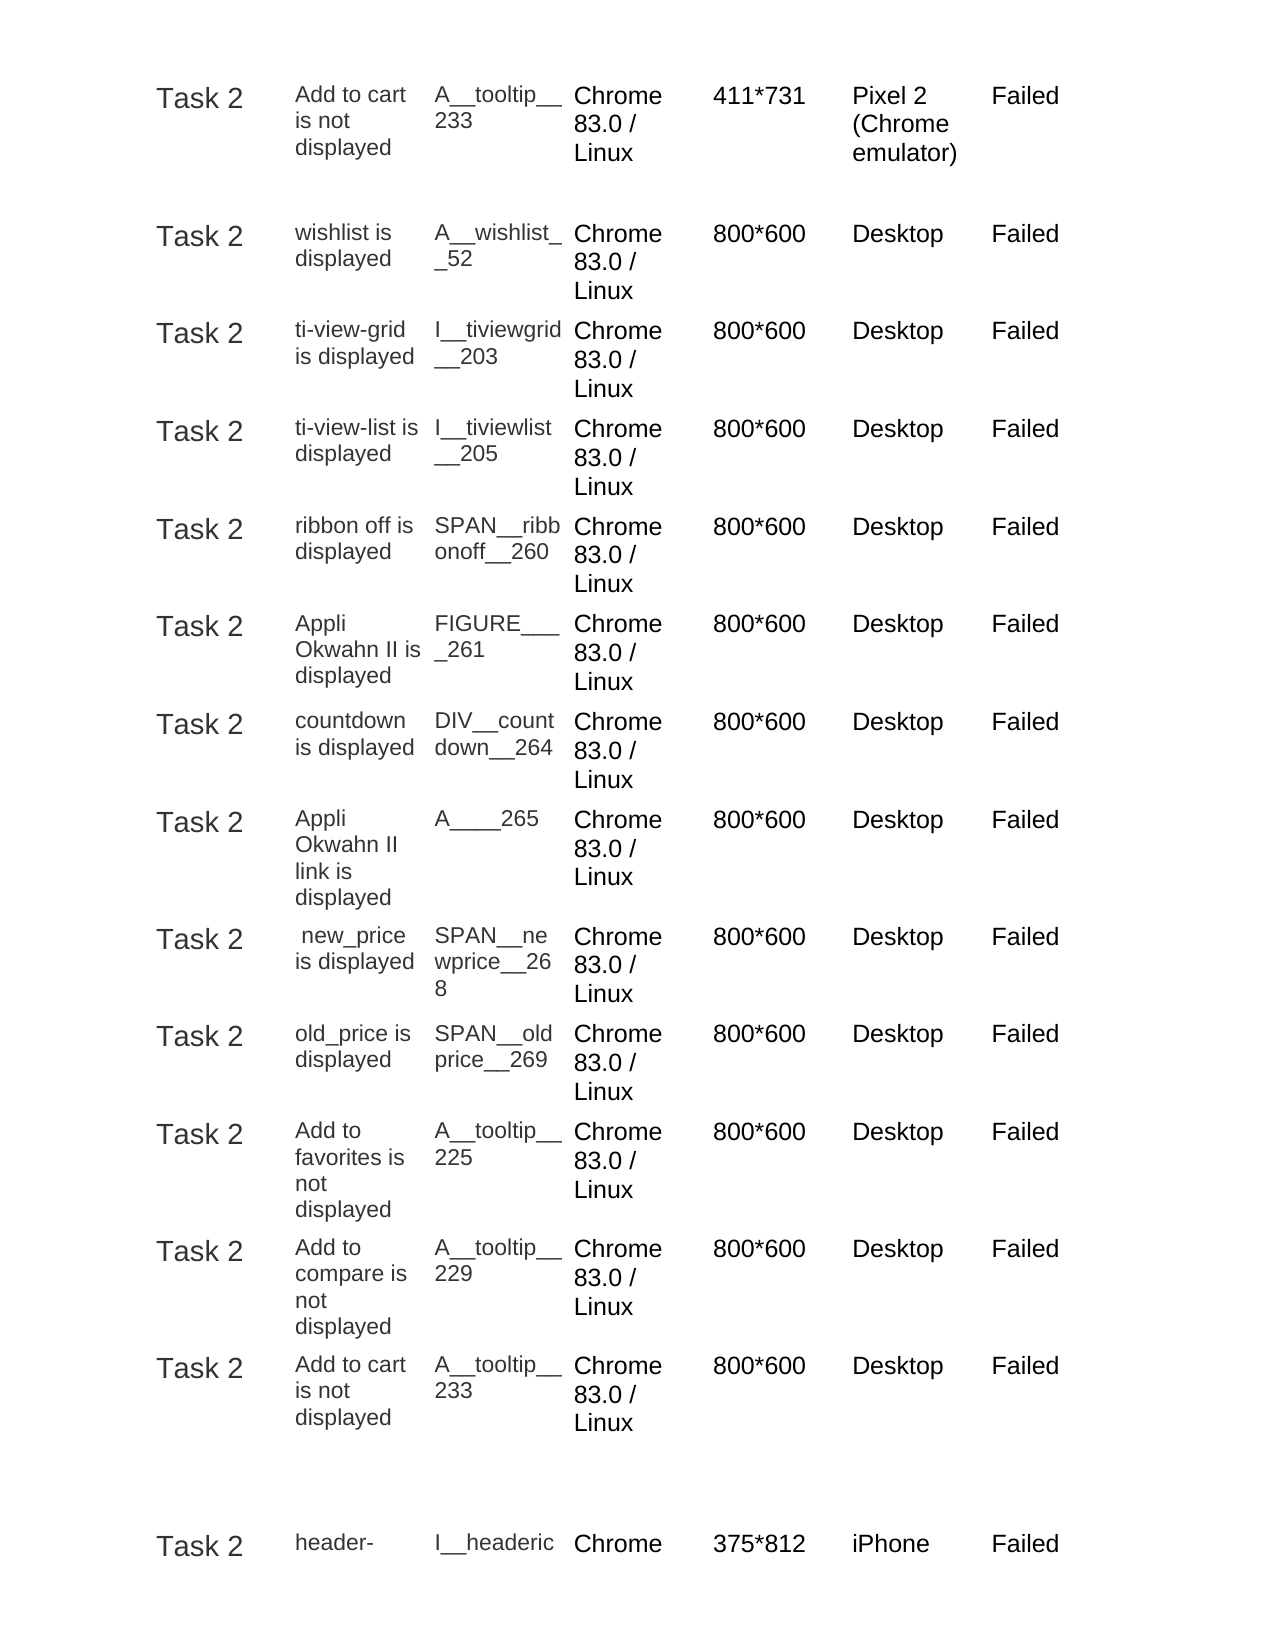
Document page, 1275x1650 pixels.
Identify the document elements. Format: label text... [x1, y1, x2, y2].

table_cell Chrome 83.0 / Linux [568, 604, 707, 701]
table_cell 800*600 [707, 506, 846, 604]
table_cell Task 2 [150, 506, 289, 604]
table_cell 800*600 [707, 1014, 846, 1111]
table_cell I__tiviewgrid__203 [429, 311, 568, 408]
table_cell A__wishlist__52 [429, 213, 568, 311]
table_cell A__tooltip__233 [429, 1345, 568, 1443]
table_cell ribbon off is displayed [289, 506, 428, 604]
table_cell [846, 173, 986, 213]
table_cell [289, 1483, 428, 1523]
table_cell [846, 1443, 986, 1483]
table_cell Task 2 [150, 311, 289, 408]
table_cell SPAN__ribbonoff__260 [429, 506, 568, 604]
table_cell Task 2 [150, 604, 289, 701]
table_cell Desktop [846, 916, 986, 1014]
table_cell 800*600 [707, 311, 846, 408]
table_cell [429, 1443, 568, 1483]
table_cell Chrome 83.0 / Linux [568, 408, 707, 506]
table_cell Chrome 83.0 / Linux [568, 701, 707, 799]
table_cell Task 2 [150, 213, 289, 311]
table_cell [289, 1443, 428, 1483]
table_cell DIV__countdown__264 [429, 701, 568, 799]
table_cell 800*600 [707, 604, 846, 701]
table_cell Failed [986, 213, 1125, 311]
table_cell Chrome [568, 1523, 707, 1568]
table_cell wishlist is displayed [289, 213, 428, 311]
table_cell Desktop [846, 1228, 986, 1345]
table_cell FIGURE____261 [429, 604, 568, 701]
table_cell Desktop [846, 213, 986, 311]
table_cell 800*600 [707, 213, 846, 311]
table_cell Task 2 [150, 799, 289, 916]
table_cell old_price is displayed [289, 1014, 428, 1111]
table_cell SPAN__oldprice__269 [429, 1014, 568, 1111]
table_cell Failed [986, 1111, 1125, 1228]
table_cell Chrome 83.0 / Linux [568, 311, 707, 408]
table_cell Add to compare is not displayed [289, 1228, 428, 1345]
table_cell [986, 173, 1125, 213]
table_cell Task 2 [150, 916, 289, 1014]
table_cell Appli Okwahn II is displayed [289, 604, 428, 701]
table_cell countdown is displayed [289, 701, 428, 799]
table_cell header- [289, 1523, 428, 1568]
table_cell [568, 173, 707, 213]
table_cell Add to favorites is not displayed [289, 1111, 428, 1228]
table_cell Desktop [846, 604, 986, 701]
table_cell [707, 1483, 846, 1523]
table_cell Failed [986, 311, 1125, 408]
table_cell Desktop [846, 701, 986, 799]
table_cell Desktop [846, 799, 986, 916]
table_cell ti-view-grid is displayed [289, 311, 428, 408]
table_cell [846, 1483, 986, 1523]
table_cell I__tiviewlist__205 [429, 408, 568, 506]
table_cell Chrome 83.0 / Linux [568, 506, 707, 604]
table_cell Failed [986, 1228, 1125, 1345]
table_cell A__tooltip__229 [429, 1228, 568, 1345]
table_cell [429, 173, 568, 213]
table_cell Failed [986, 604, 1125, 701]
table_cell Desktop [846, 1345, 986, 1443]
table_cell [568, 1443, 707, 1483]
table_cell Chrome 83.0 / Linux [568, 213, 707, 311]
table_cell [150, 1483, 289, 1523]
table_cell 800*600 [707, 701, 846, 799]
table_cell Chrome 83.0 / Linux [568, 1014, 707, 1111]
table_cell Failed [986, 701, 1125, 799]
table_cell Failed [986, 799, 1125, 916]
table_cell 800*600 [707, 916, 846, 1014]
table_cell [289, 173, 428, 213]
table_cell Failed [986, 1523, 1125, 1568]
table_cell Desktop [846, 408, 986, 506]
table_cell 800*600 [707, 408, 846, 506]
table_cell 800*600 [707, 1345, 846, 1443]
table_cell Failed [986, 75, 1125, 173]
table_cell [568, 1483, 707, 1523]
table_cell Task 2 [150, 1228, 289, 1345]
table_cell 800*600 [707, 1111, 846, 1228]
table_cell Failed [986, 1345, 1125, 1443]
table_cell Failed [986, 506, 1125, 604]
table_cell Failed [986, 916, 1125, 1014]
table_cell Desktop [846, 506, 986, 604]
table_cell Chrome 83.0 / Linux [568, 1228, 707, 1345]
table_cell 375*812 [707, 1523, 846, 1568]
table_cell A__tooltip__225 [429, 1111, 568, 1228]
table_cell Pixel 2 (Chrome emulator) [846, 75, 986, 173]
table_cell Chrome 83.0 / Linux [568, 75, 707, 173]
table_cell [150, 173, 289, 213]
table_cell Task 2 [150, 75, 289, 173]
table_cell SPAN__newprice__268 [429, 916, 568, 1014]
table_cell Add to cart is not displayed [289, 1345, 428, 1443]
table_cell Task 2 [150, 701, 289, 799]
table_cell iPhone [846, 1523, 986, 1568]
table_cell Appli Okwahn II link is displayed [289, 799, 428, 916]
table_cell Chrome 83.0 / Linux [568, 1345, 707, 1443]
table_cell Failed [986, 1014, 1125, 1111]
table_cell Desktop [846, 1014, 986, 1111]
table_cell [150, 1443, 289, 1483]
table_cell Task 2 [150, 1345, 289, 1443]
table_cell 411*731 [707, 75, 846, 173]
table_cell [986, 1483, 1125, 1523]
table_cell [707, 1443, 846, 1483]
table_cell new_price is displayed [289, 916, 428, 1014]
table_cell Chrome 83.0 / Linux [568, 1111, 707, 1228]
table_cell Chrome 83.0 / Linux [568, 799, 707, 916]
table_cell 800*600 [707, 1228, 846, 1345]
table_cell [707, 173, 846, 213]
table_cell Task 2 [150, 1014, 289, 1111]
table_cell Desktop [846, 1111, 986, 1228]
table_cell I__headeric [429, 1523, 568, 1568]
table_cell Task 2 [150, 408, 289, 506]
table_cell ti-view-list is displayed [289, 408, 428, 506]
table_cell [986, 1443, 1125, 1483]
table_cell Task 2 [150, 1523, 289, 1568]
table_cell 800*600 [707, 799, 846, 916]
table_cell Desktop [846, 311, 986, 408]
table_cell [429, 1483, 568, 1523]
table_cell Chrome 83.0 / Linux [568, 916, 707, 1014]
table_cell A____265 [429, 799, 568, 916]
table_cell Task 2 [150, 1111, 289, 1228]
table_cell A__tooltip__233 [429, 75, 568, 173]
table_cell Add to cart is not displayed [289, 75, 428, 173]
table_cell Failed [986, 408, 1125, 506]
